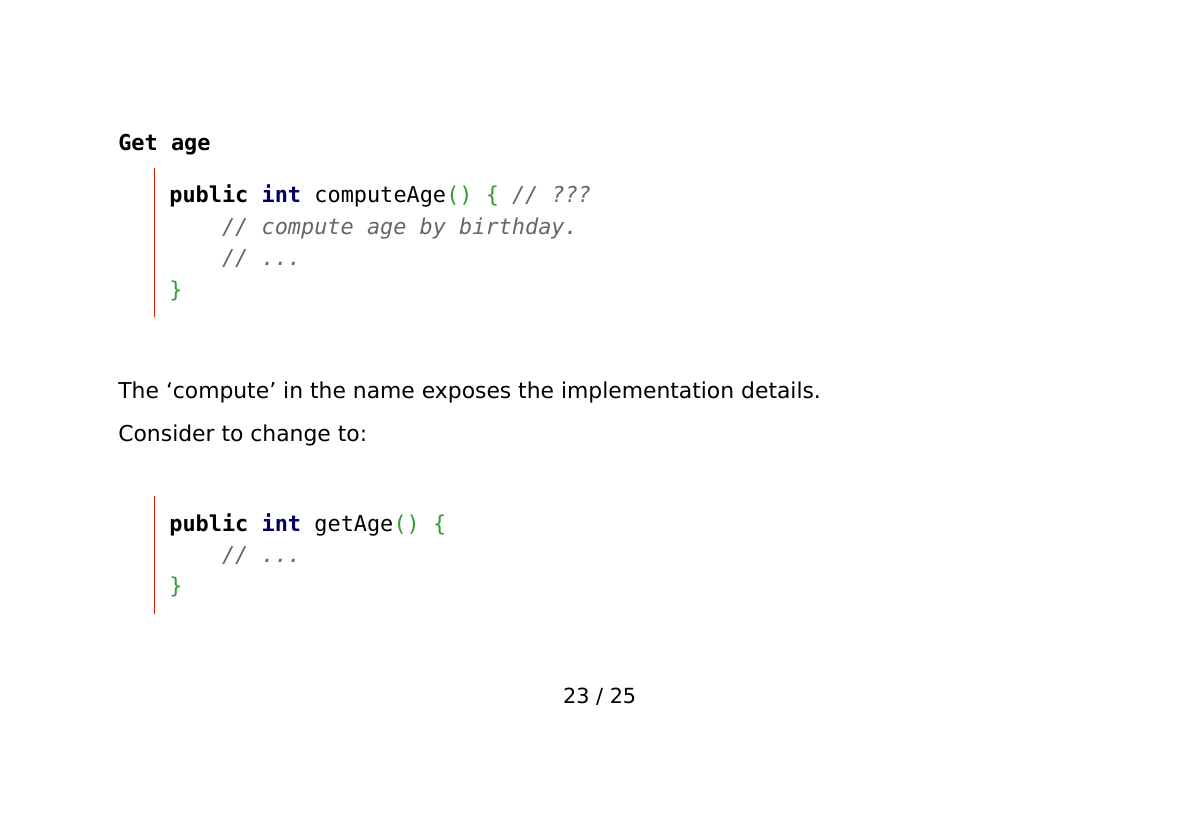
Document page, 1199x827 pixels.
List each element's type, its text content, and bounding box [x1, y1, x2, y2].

text public int computeAge() { // ??? [155, 168, 1081, 199]
text } [155, 262, 1081, 317]
title Get age [118, 130, 1081, 156]
text // ... [155, 527, 1081, 559]
text Consider to change to: [118, 421, 1081, 447]
text // compute age by birthday. [155, 199, 1081, 231]
text public int getAge() { [155, 496, 1081, 527]
text // ... [155, 231, 1081, 262]
text } [155, 559, 1081, 614]
text The ‘compute’ in the name exposes the implementation details. [118, 378, 1081, 403]
